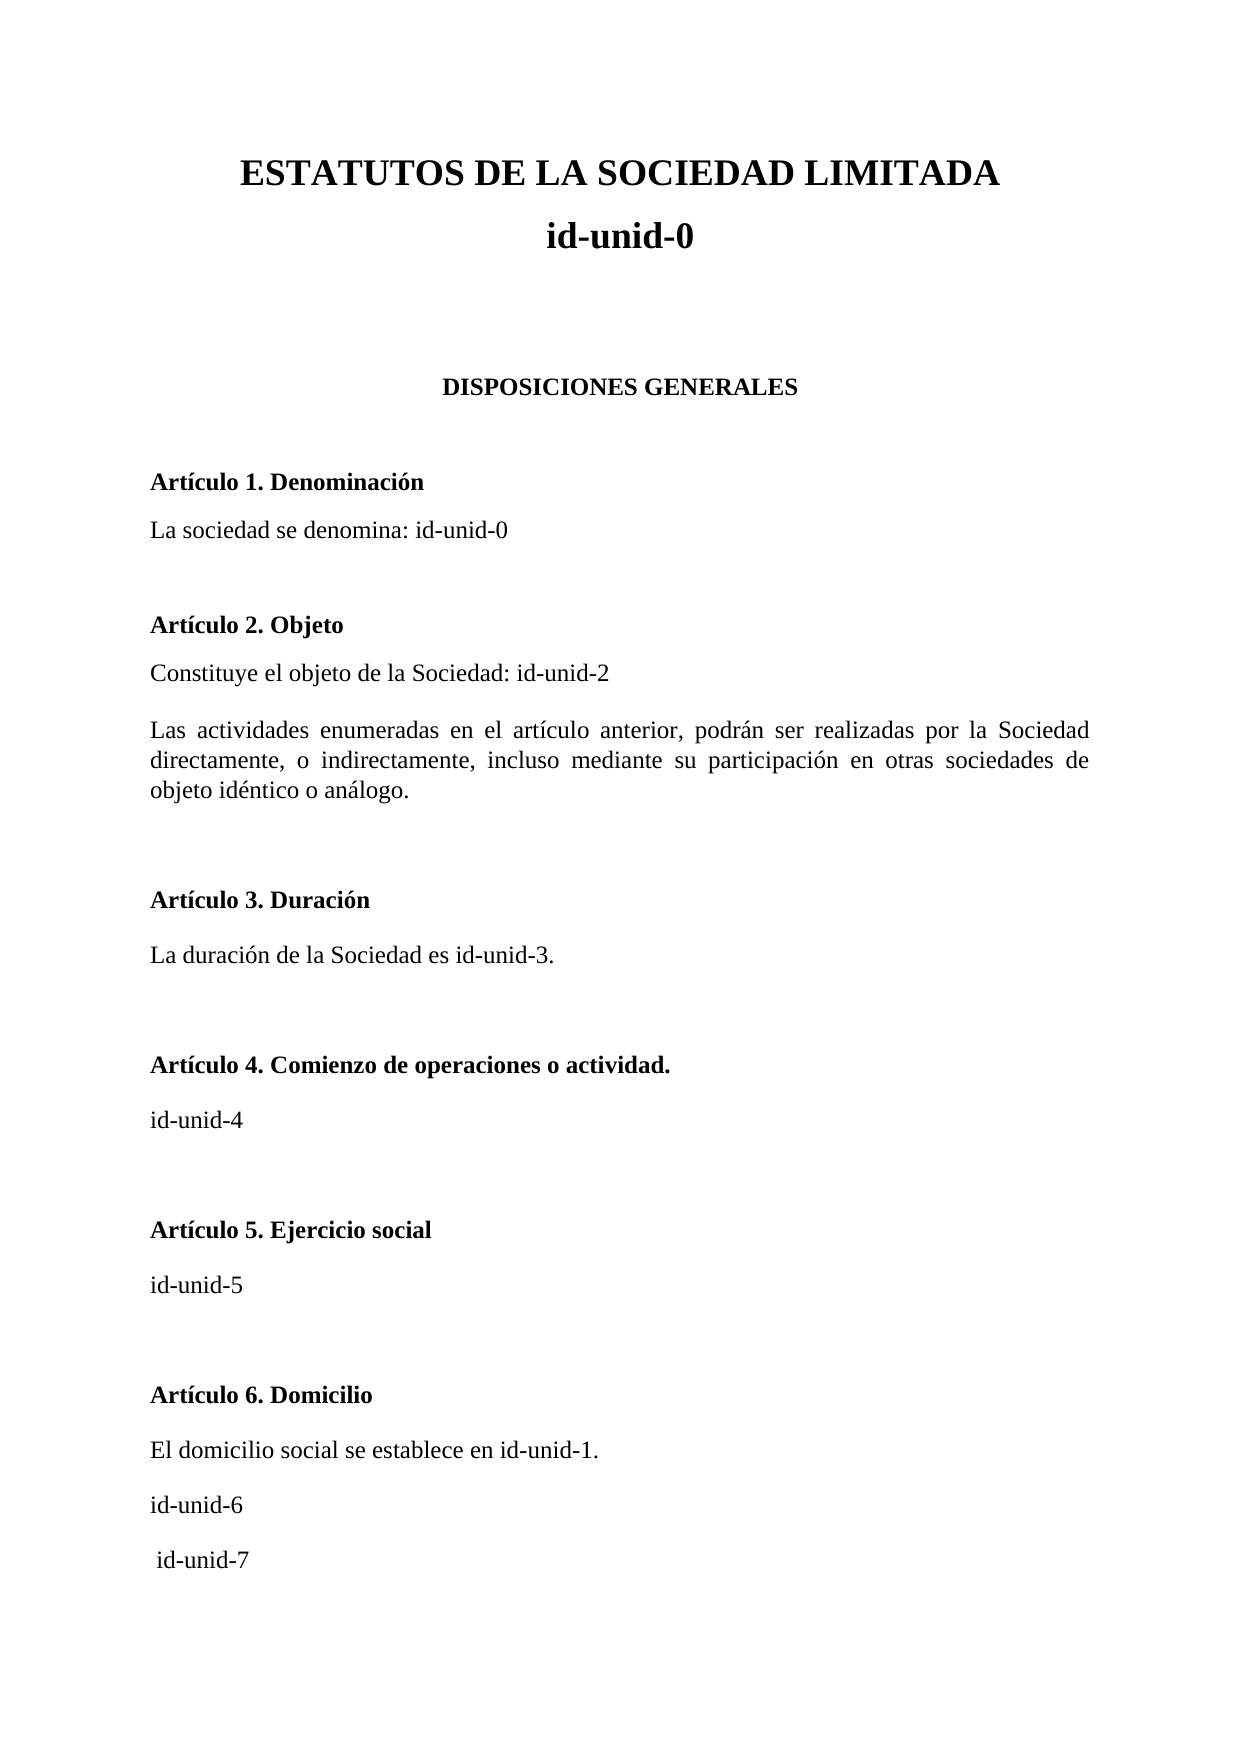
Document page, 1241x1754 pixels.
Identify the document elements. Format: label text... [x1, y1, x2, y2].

text Artículo 2. Objeto [150, 610, 1090, 639]
text Artículo 6. Domicilio [150, 1379, 1090, 1409]
text DISPOSICIONES GENERALES [150, 372, 1090, 401]
text Constituye el objeto de la Sociedad: id-unid-2 [150, 658, 1090, 687]
text id-unid-4 [150, 1104, 1090, 1134]
text Artículo 3. Duración [150, 884, 1090, 914]
text Artículo 4. Comienzo de operaciones o actividad. [150, 1049, 1090, 1079]
text La sociedad se denomina: id-unid-0 [150, 515, 1090, 544]
text id-unid-0 [150, 213, 1090, 256]
text Las actividades enumeradas en el artículo anterior, podrán ser realizadas por la Sociedad directamente, o indirectamente, incluso mediante su participación en otras sociedades de objeto idéntico o análogo. [150, 714, 1090, 804]
text Artículo 1. Denominación [150, 467, 1090, 496]
text Artículo 5. Ejercicio social [150, 1214, 1090, 1244]
text La duración de la Sociedad es id-unid-3. [150, 939, 1090, 969]
text ESTATUTOS DE LA SOCIEDAD LIMITADA [150, 150, 1090, 193]
text id-unid-6 [150, 1489, 1090, 1519]
text id-unid-5 [150, 1269, 1090, 1299]
text El domicilio social se establece en id-unid-1. [150, 1434, 1090, 1464]
text id-unid-7 [150, 1544, 1090, 1574]
